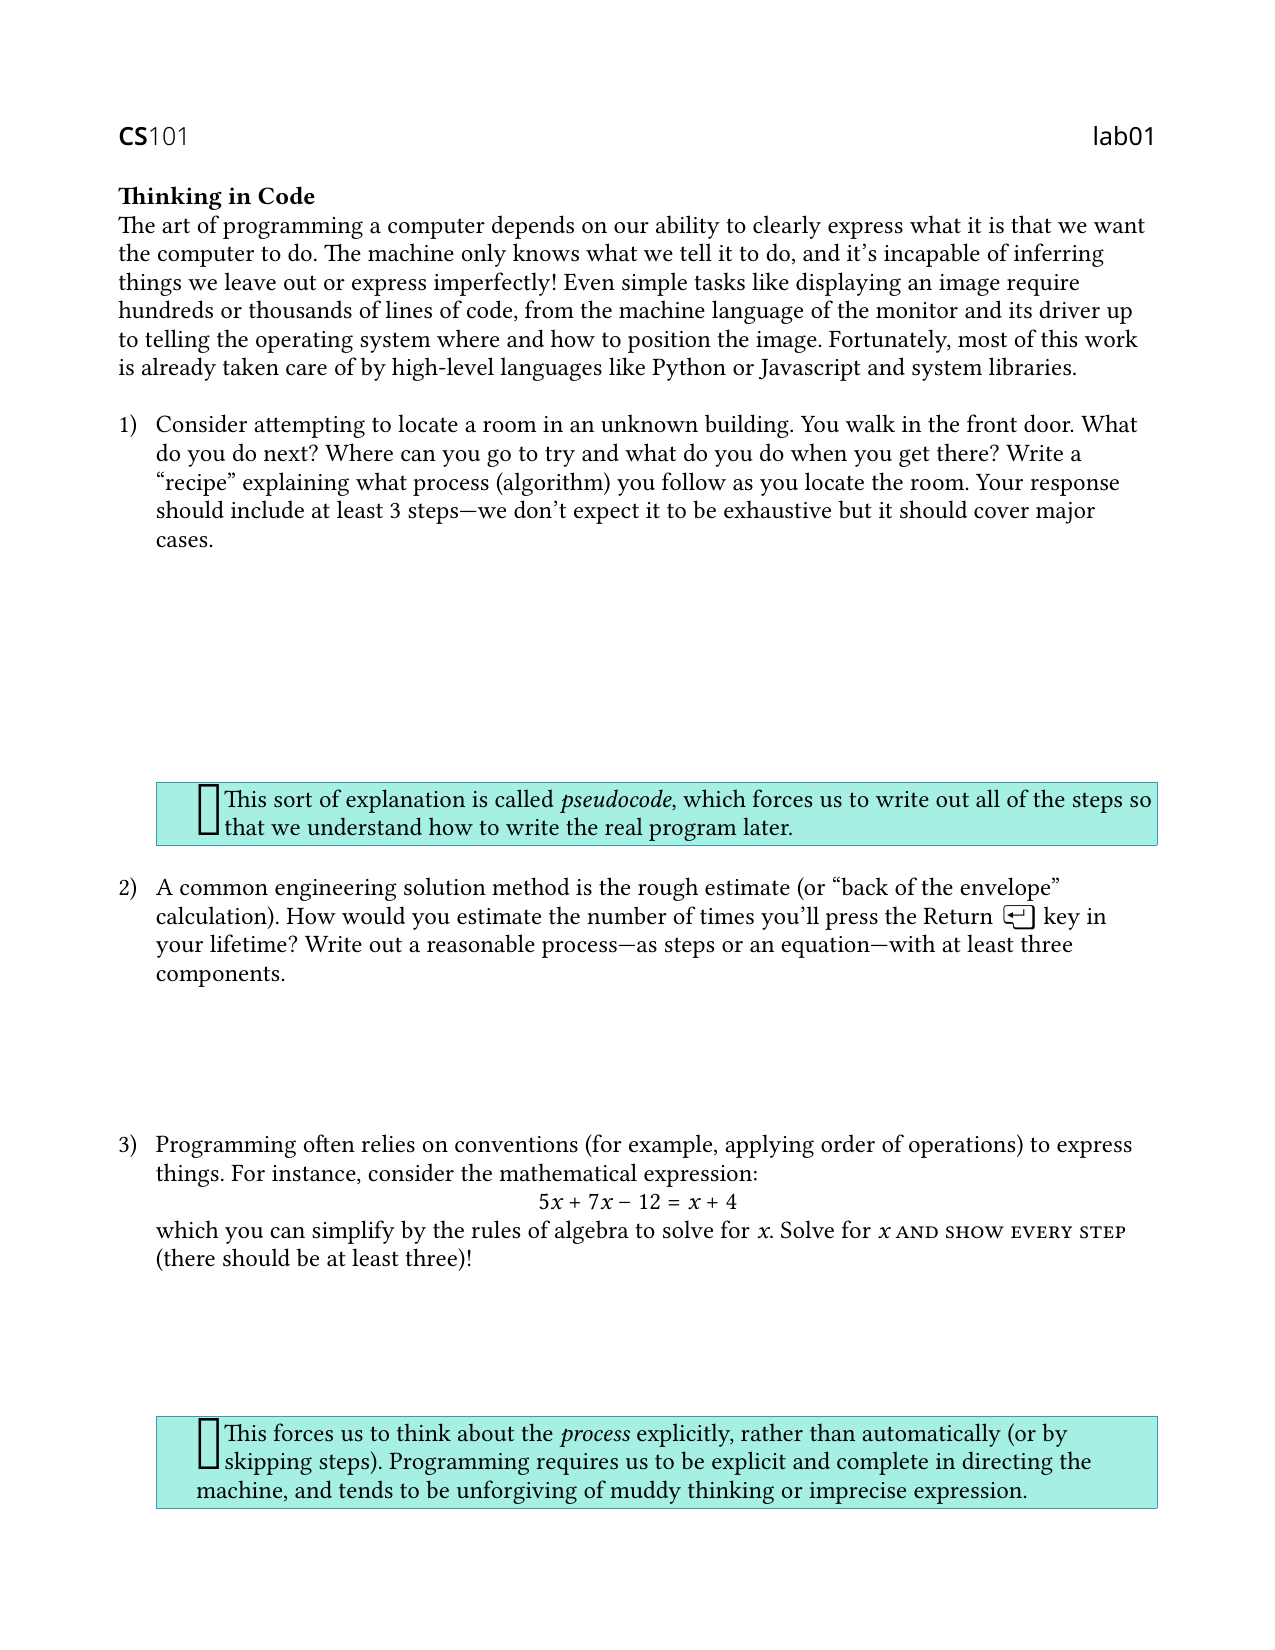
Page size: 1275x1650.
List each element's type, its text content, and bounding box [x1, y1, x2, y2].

text Thinking in Code [118, 182, 1157, 211]
list Consider attempting to locate a room in an unknown building. You walk in the front door. What do you do next? Where can you go to try and what do you do when you get there? Write a “recipe” explaining what process (algorithm) you follow as you locate the room. Your response should include at least 3 steps—we don’t expect it to be exhaustive but it should cover major cases. [118, 411, 1157, 553]
list This forces us to think about the process explicitly, rather than automatically (or by skipping steps). Programming requires us to be explicit and complete in directing the machine, and tends to be unforgiving of muddy thinking or imprecise expression. [157, 1417, 1157, 1508]
list Programming often relies on conventions (for example, applying order of operations) to express things. For instance, consider the mathematical expression: [118, 1130, 1157, 1187]
list A common engineering solution method is the rough estimate (or “back of the envelope” calculation). How would you estimate the number of times you’ll press the Return Enter key in your lifetime? Write out a reasonable process—as steps or an equation—with at least three components. [118, 873, 1157, 988]
text The art of programming a computer depends on our ability to clearly express what it is that we want the computer to do. The machine only knows what we tell it to do, and it’s incapable of inferring things we leave out or express imperfectly! Even simple tasks like displaying an image require hundreds or thousands of lines of code, from the machine language of the monitor and its driver up to telling the operating system where and how to position the image. Fortunately, most of this work is already taken care of by high-level languages like Python or Javascript and system libraries. [118, 211, 1157, 382]
list 5x + 7x – 12 = x + 4 [118, 1187, 1157, 1216]
list This sort of explanation is called pseudocode, which forces us to write out all of the steps so that we understand how to write the real program later. [157, 783, 1157, 845]
list which you can simplify by the rules of algebra to solve for x. Solve for x     (there should be at least three)! [118, 1216, 1157, 1273]
